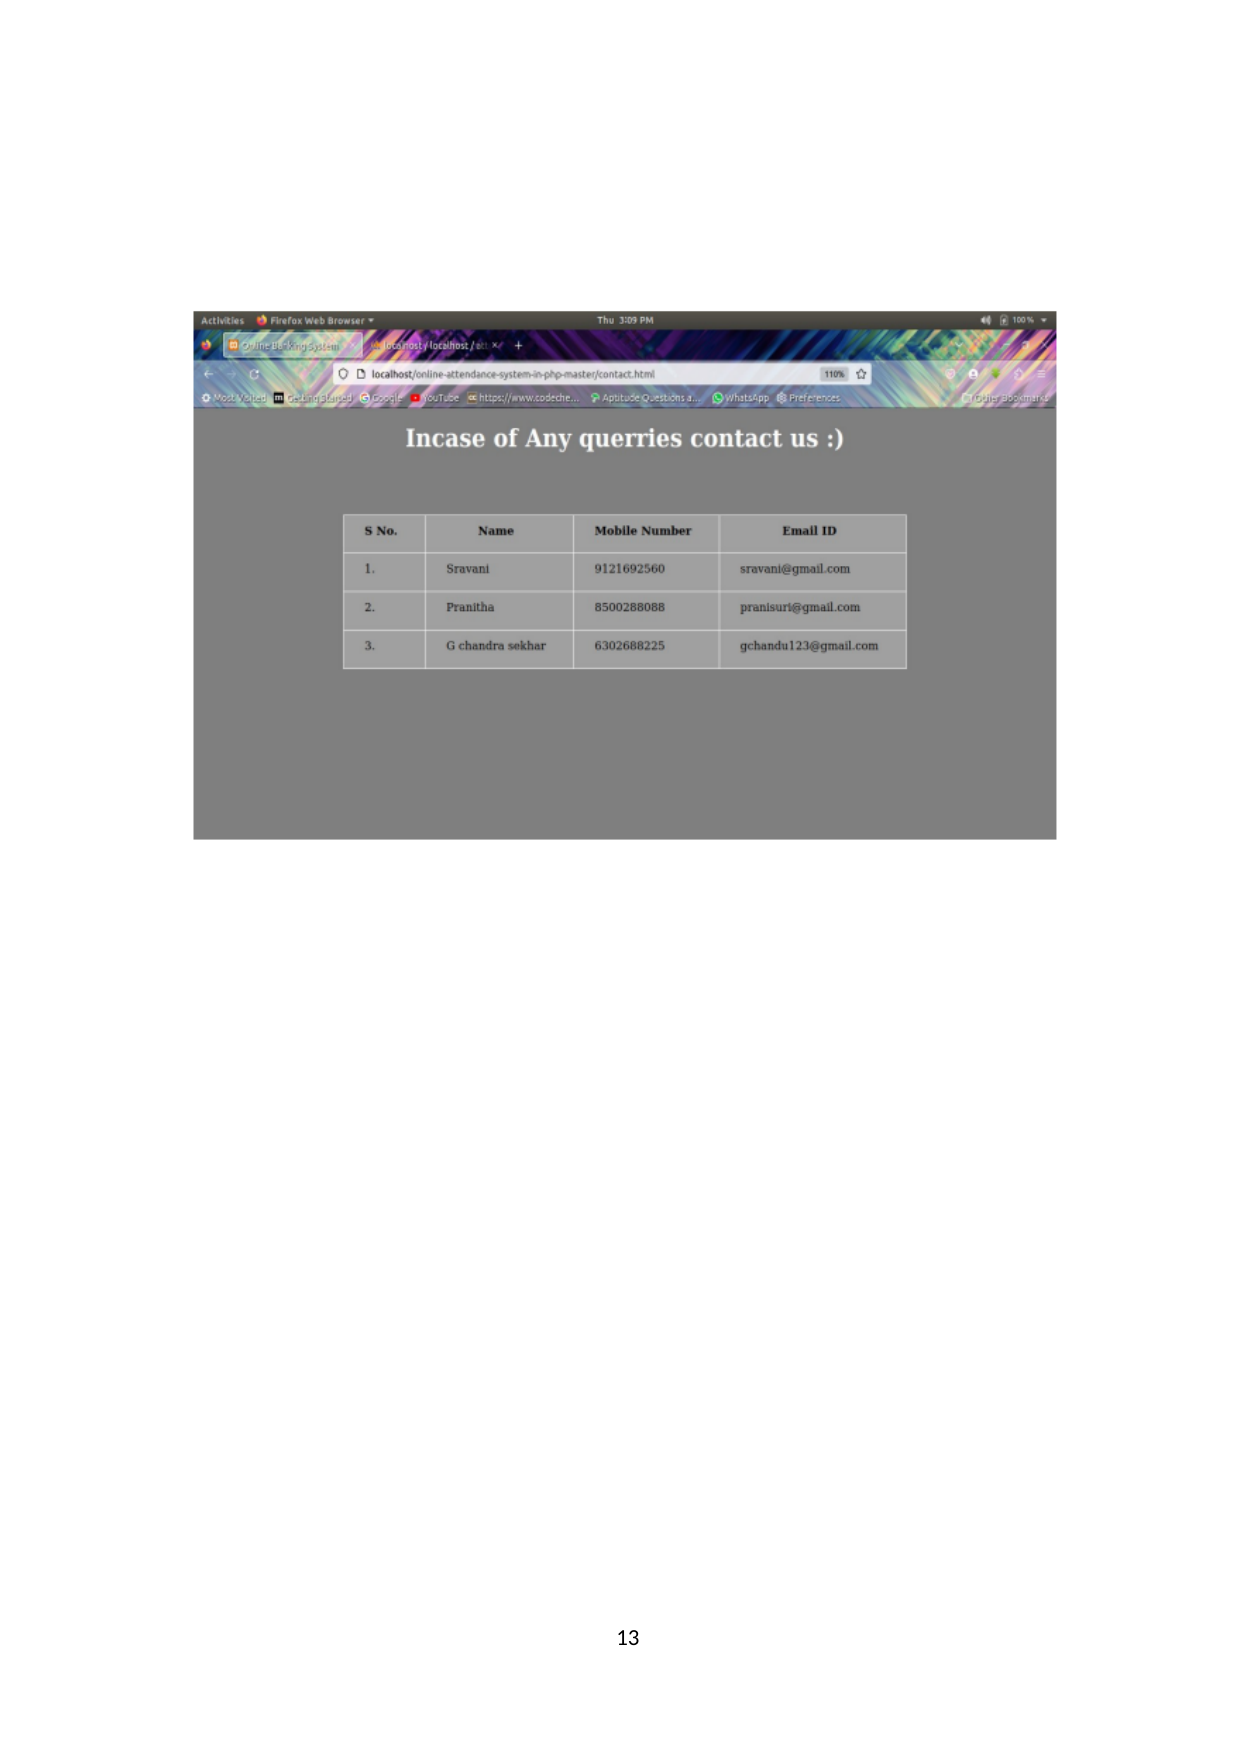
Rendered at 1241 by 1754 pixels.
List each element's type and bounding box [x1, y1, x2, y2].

picture [150, 224, 1106, 899]
